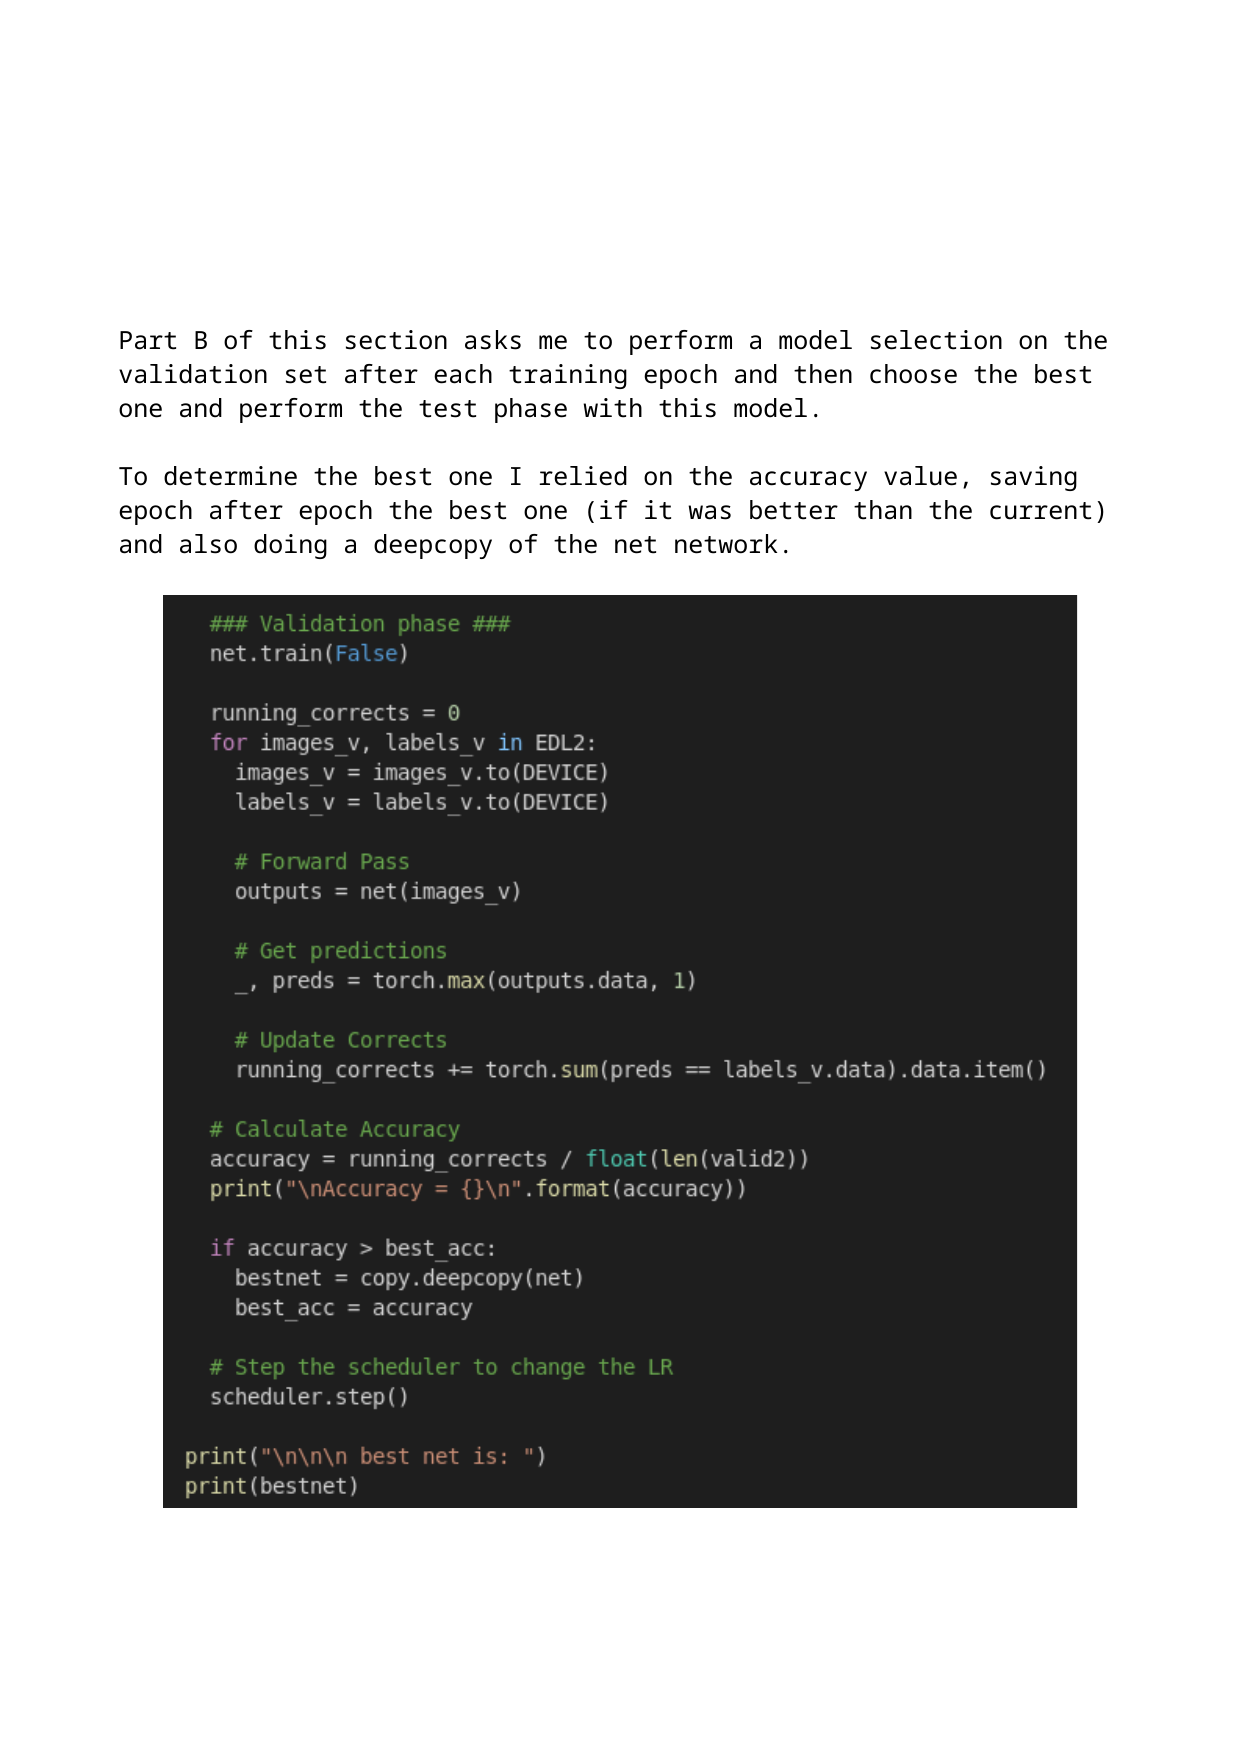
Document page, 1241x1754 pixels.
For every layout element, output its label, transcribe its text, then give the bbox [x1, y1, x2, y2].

text Part B of this section asks me to perform a model selection on the validation set after each training epoch and then choose the best one and perform the test phase with this model. [118, 322, 1122, 425]
text To determine the best one I relied on the accuracy value, saving epoch after epoch the best one (if it was better than the current) and also doing a deepcopy of the net network. [118, 459, 1122, 561]
picture [163, 595, 1078, 1508]
